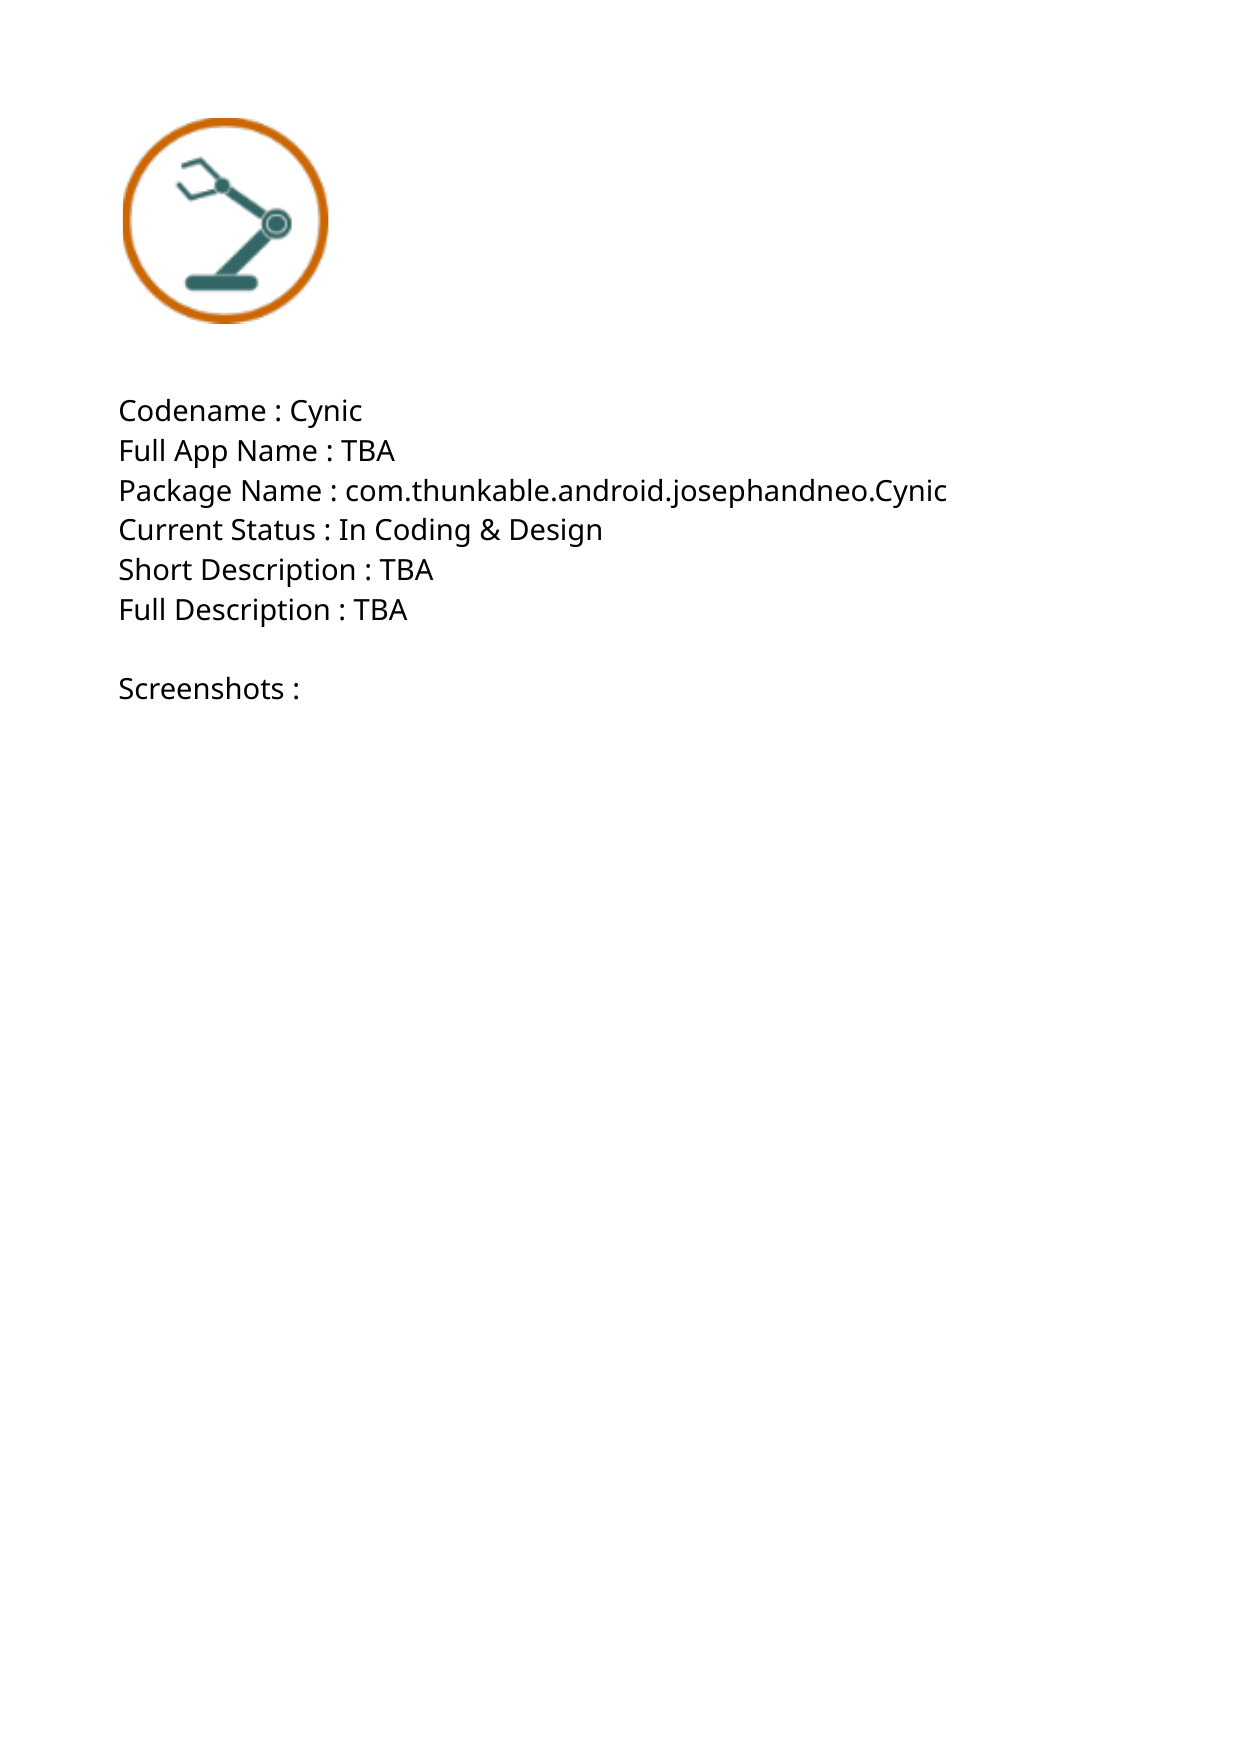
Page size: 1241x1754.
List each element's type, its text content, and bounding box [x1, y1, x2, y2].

text Screenshots : [118, 668, 1122, 708]
text Full App Name : TBA [118, 430, 1122, 470]
text Package Name : com.thunkable.android.josephandneo.Cynic [118, 470, 1122, 510]
picture [122, 118, 329, 324]
text Short Description : TBA [118, 549, 1122, 589]
text Codename : Cynic [118, 391, 1122, 430]
text Full Description : TBA [118, 589, 1122, 629]
text Current Status : In Coding & Design [118, 510, 1122, 549]
